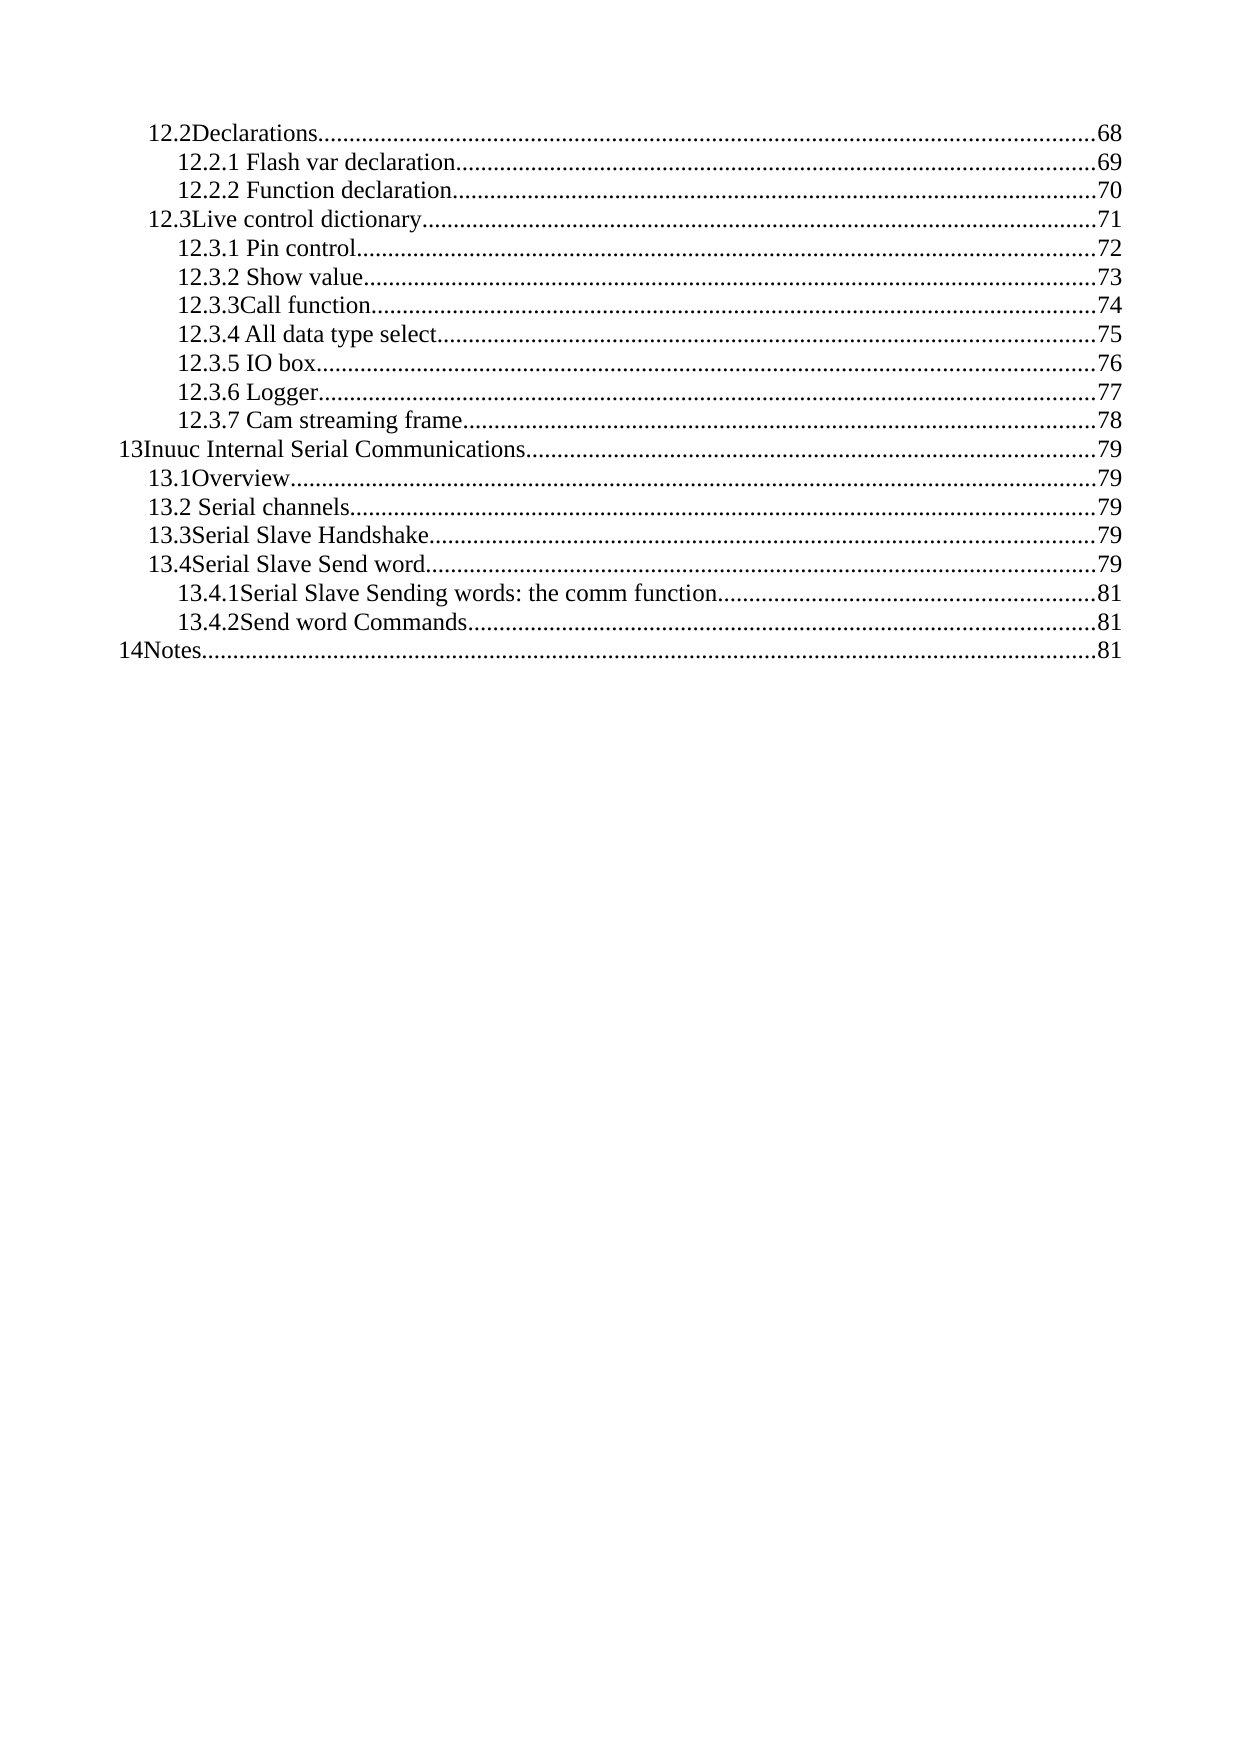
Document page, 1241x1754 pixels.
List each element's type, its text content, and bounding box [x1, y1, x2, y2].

text 12.3.4 All data type select 75 [177, 319, 1122, 348]
text 13.4Serial Slave Send word 79 [148, 549, 1122, 578]
text 12.3.6 Logger 77 [177, 377, 1122, 406]
text 13Inuuc Internal Serial Communications 79 [118, 434, 1122, 463]
text 12.3.1 Pin control 72 [177, 233, 1122, 262]
text 12.3Live control dictionary 71 [148, 204, 1122, 233]
text 13.4.2Send word Commands 81 [177, 607, 1122, 636]
text 13.3Serial Slave Handshake 79 [148, 521, 1122, 549]
text 12.2.1 Flash var declaration 69 [177, 147, 1122, 176]
text 14Notes 81 [118, 636, 1122, 664]
text 12.3.7 Cam streaming frame 78 [177, 406, 1122, 434]
text 13.1Overview 79 [148, 463, 1122, 492]
text 13.4.1Serial Slave Sending words: the comm function 81 [177, 578, 1122, 607]
text 12.2Declarations 68 [148, 118, 1122, 147]
text 12.3.2 Show value 73 [177, 262, 1122, 291]
text 12.3.3Call function 74 [177, 291, 1122, 319]
text 12.3.5 IO box 76 [177, 348, 1122, 377]
text 12.2.2 Function declaration 70 [177, 176, 1122, 204]
text 13.2 Serial channels 79 [148, 492, 1122, 521]
